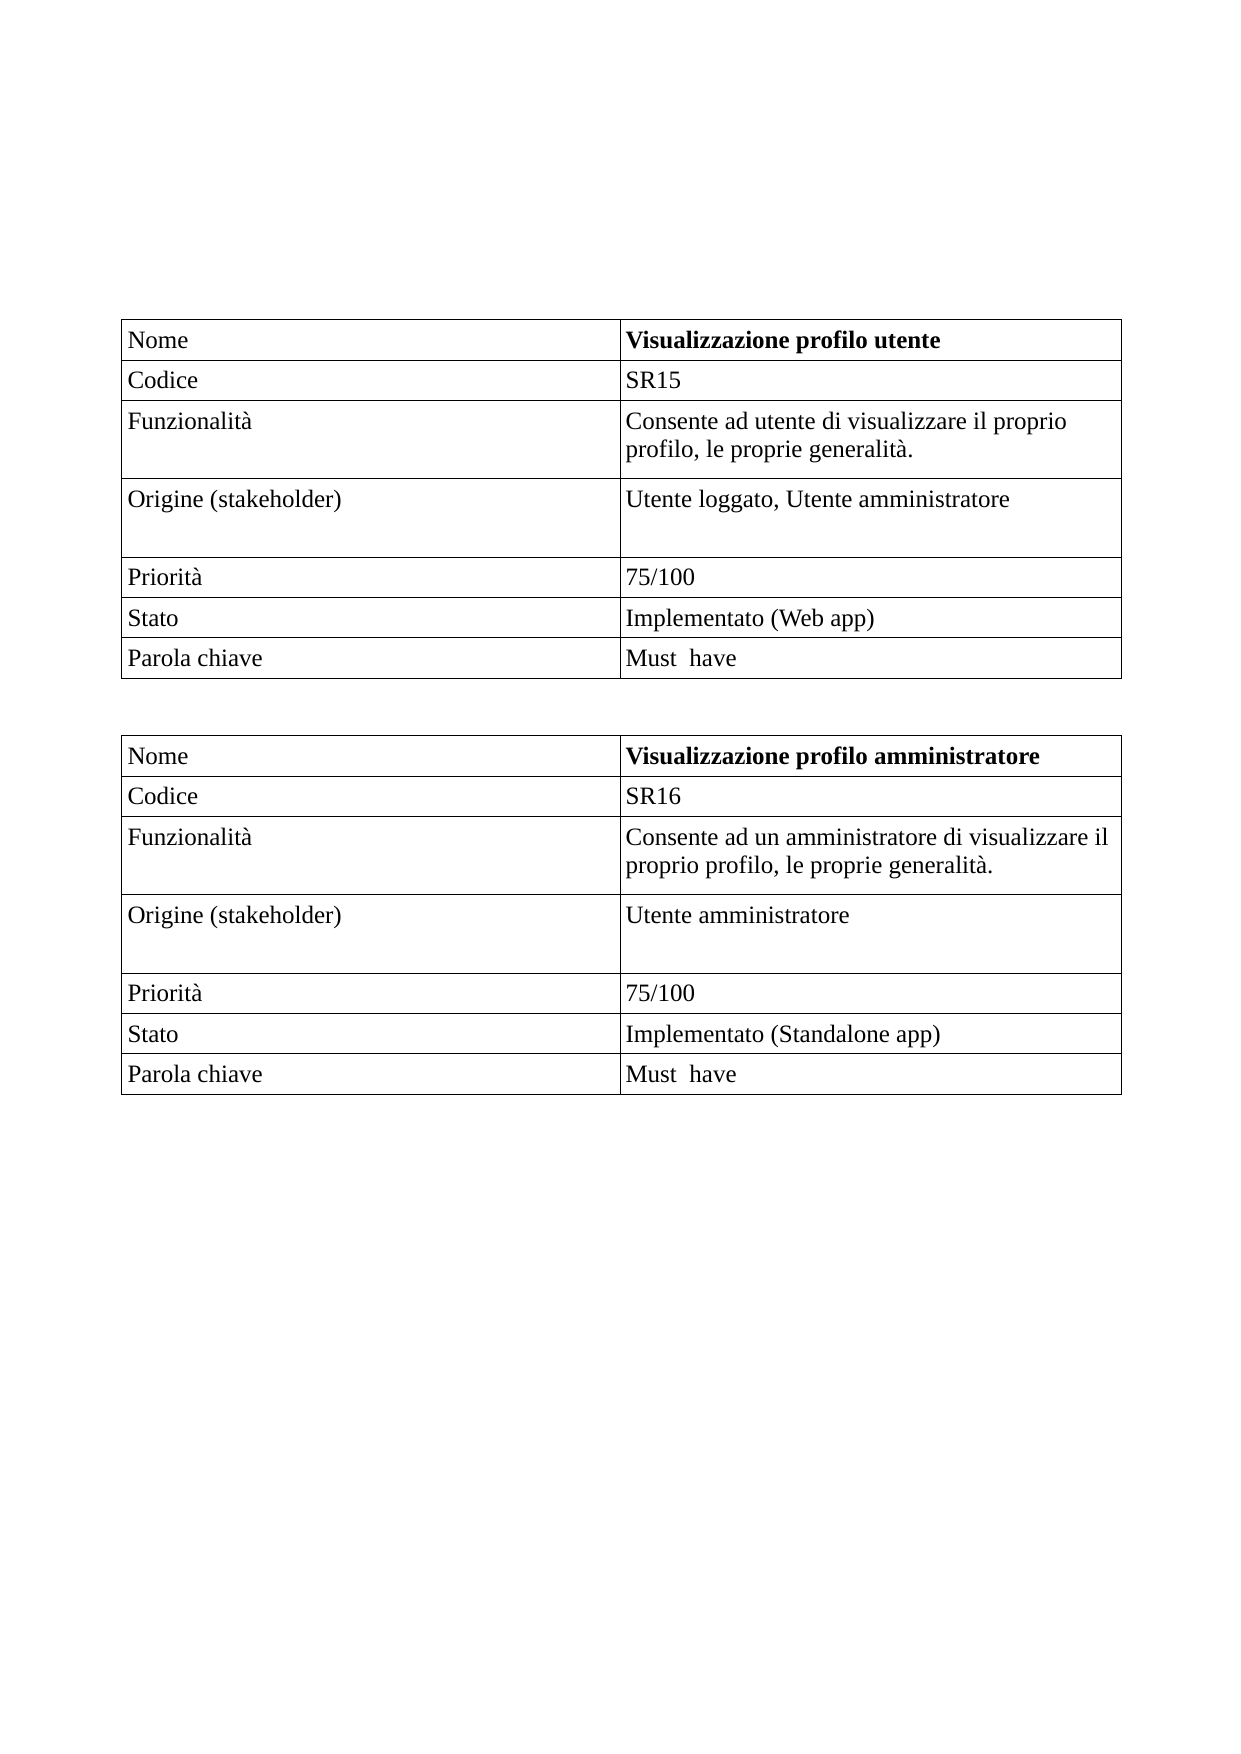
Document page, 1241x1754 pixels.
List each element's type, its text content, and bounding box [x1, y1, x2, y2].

table_cell Parola chiave [122, 1054, 620, 1093]
table_cell Funzionalità [122, 401, 620, 478]
table_cell Parola chiave [122, 638, 620, 678]
table_cell 75/100 [621, 974, 1121, 1013]
table_cell Consente ad utente di visualizzare il proprio profilo, le proprie generalità. [621, 401, 1121, 478]
table_cell Stato [122, 1014, 620, 1053]
table_header Nome [122, 736, 620, 776]
table_cell SR15 [621, 361, 1121, 400]
table_cell Stato [122, 598, 620, 637]
table_cell Codice [122, 361, 620, 400]
table_cell Priorità [122, 558, 620, 597]
table_cell Consente ad un amministratore di visualizzare il proprio profilo, le proprie generalità. [621, 817, 1121, 894]
table_cell Utente amministratore [621, 895, 1121, 972]
table_cell Must have [621, 638, 1121, 678]
table_cell Priorità [122, 974, 620, 1013]
table_header Nome [122, 320, 620, 360]
table_header Visualizzazione profilo amministratore [621, 736, 1121, 776]
table_header Visualizzazione profilo utente [621, 320, 1121, 360]
table_cell Codice [122, 777, 620, 816]
table_cell Origine (stakeholder) [122, 479, 620, 557]
table_cell Must have [621, 1054, 1121, 1093]
table_cell Funzionalità [122, 817, 620, 894]
table_cell Implementato (Web app) [621, 598, 1121, 637]
table_cell Implementato (Standalone app) [621, 1014, 1121, 1053]
table_cell Utente loggato, Utente amministratore [621, 479, 1121, 557]
table_cell Origine (stakeholder) [122, 895, 620, 972]
table_cell SR16 [621, 777, 1121, 816]
table_cell 75/100 [621, 558, 1121, 597]
